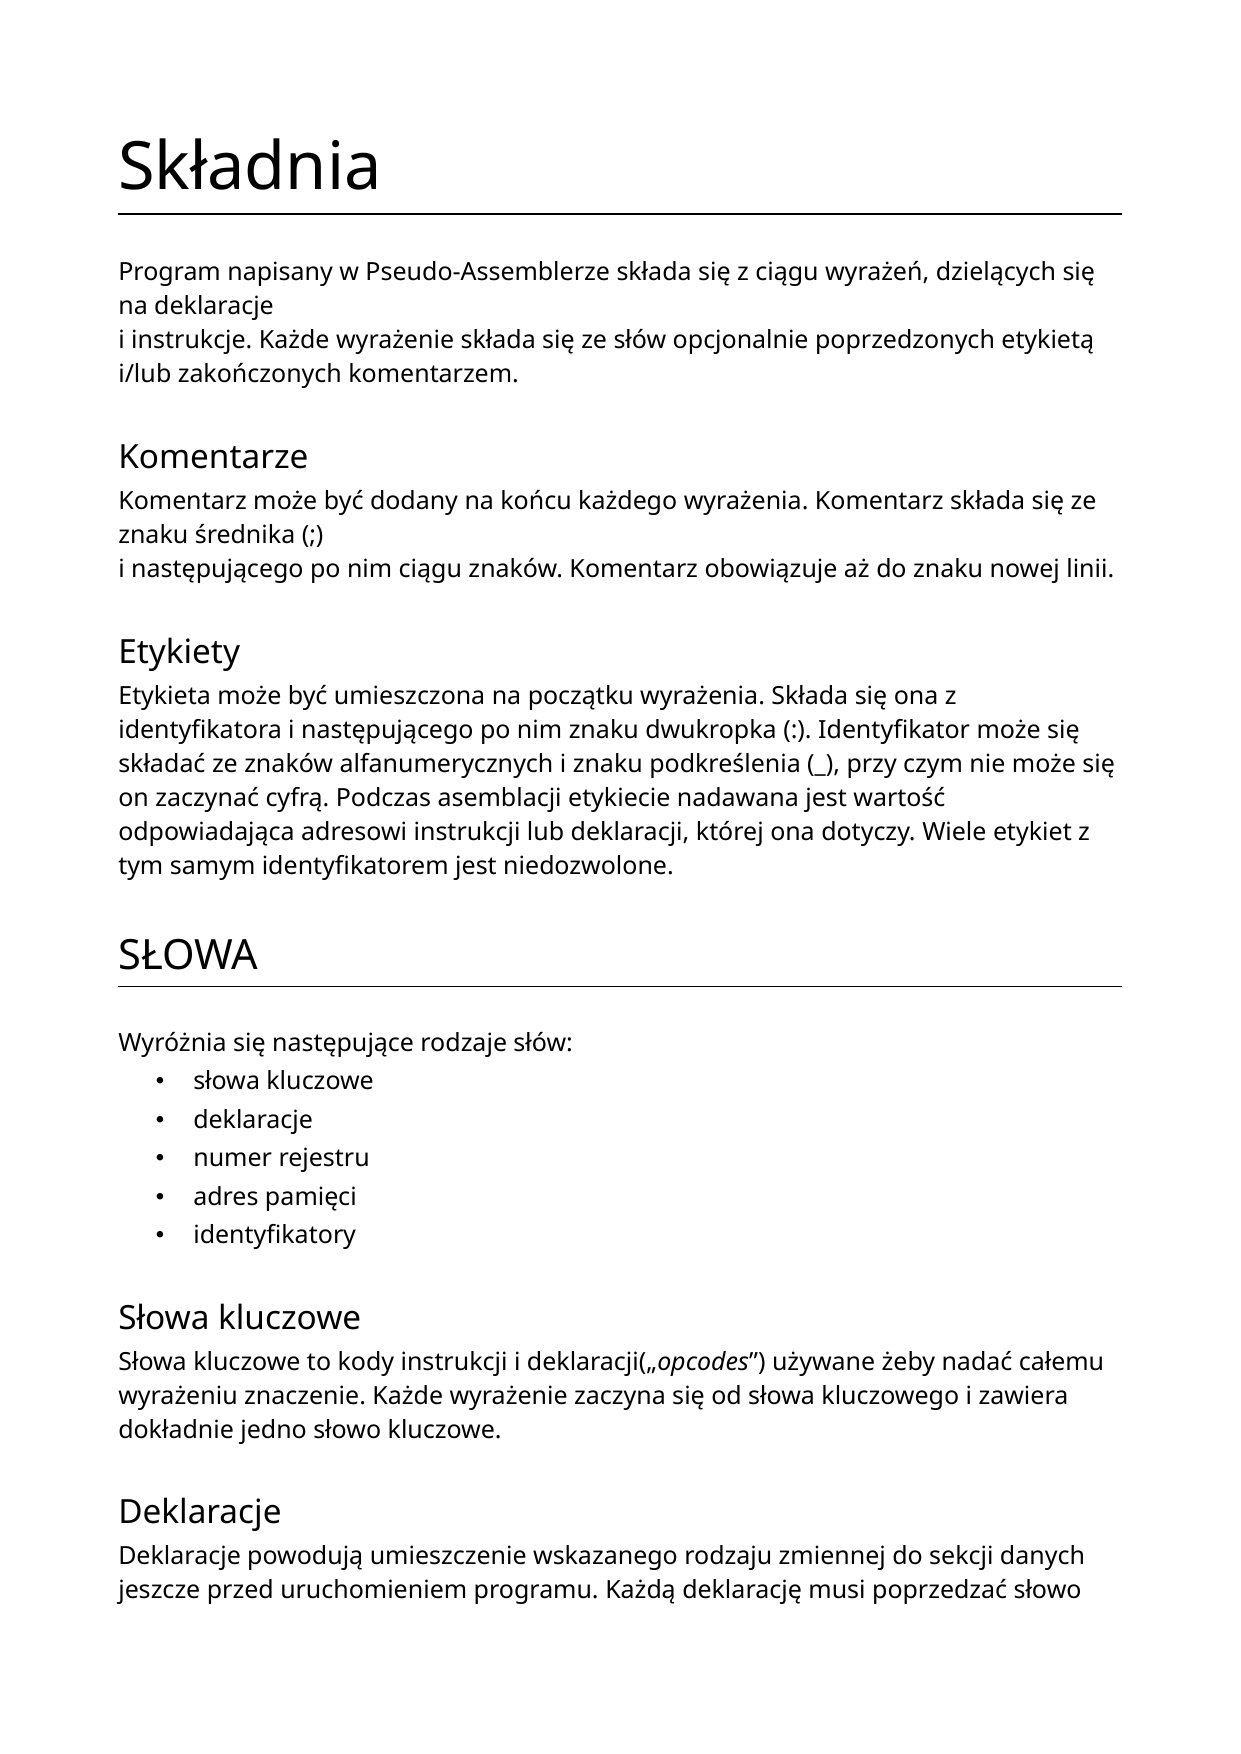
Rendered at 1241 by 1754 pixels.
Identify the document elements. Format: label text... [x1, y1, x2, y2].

text Etykiety [118, 628, 1122, 677]
text Komentarz może być dodany na końcu każdego wyrażenia. Komentarz składa się ze znaku średnika (;) i następującego po nim ciągu znaków. Komentarz obowiązuje aż do znaku nowej linii. [118, 483, 1122, 589]
list słowa kluczowe [156, 1063, 1122, 1101]
text SŁOWA [118, 925, 1122, 986]
list adres pamięci [156, 1178, 1122, 1217]
text Słowa kluczowe [118, 1293, 1122, 1343]
text Deklaracje [118, 1488, 1122, 1538]
list identyfikatory [156, 1217, 1122, 1255]
text Komentarze [118, 433, 1122, 483]
text Słowa kluczowe to kody instrukcji i deklaracji(„opcodes”) używane żeby nadać całemu wyrażeniu znaczenie. Każde wyrażenie zaczyna się od słowa kluczowego i zawiera dokładnie jedno słowo kluczowe. [118, 1343, 1122, 1450]
list deklaracje [156, 1101, 1122, 1140]
text Deklaracje powodują umieszczenie wskazanego rodzaju zmiennej do sekcji danych jeszcze przed uruchomieniem programu. Każdą deklarację musi poprzedzać słowo [118, 1538, 1122, 1611]
text Wyróżnia się następujące rodzaje słów: [118, 1024, 1122, 1063]
text Etykieta może być umieszczona na początku wyrażenia. Składa się ona z identyfikatora i następującego po nim znaku dwukropka (:). Identyfikator może się składać ze znaków alfanumerycznych i znaku podkreślenia (_), przy czym nie może się on zaczynać cyfrą. Podczas asemblacji etykiecie nadawana jest wartość odpowiadająca adresowi instrukcji lub deklaracji, której ona dotyczy. Wiele etykiet z tym samym identyfikatorem jest niedozwolone. [118, 677, 1122, 886]
list numer rejestru [156, 1140, 1122, 1178]
text Program napisany w Pseudo-Assemblerze składa się z ciągu wyrażeń, dzielących się na deklaracje i instrukcje. Każde wyrażenie składa się ze słów opcjonalnie poprzedzonych etykietą i/lub zakończonych komentarzem. [118, 254, 1122, 394]
text Składnia [118, 118, 1122, 213]
